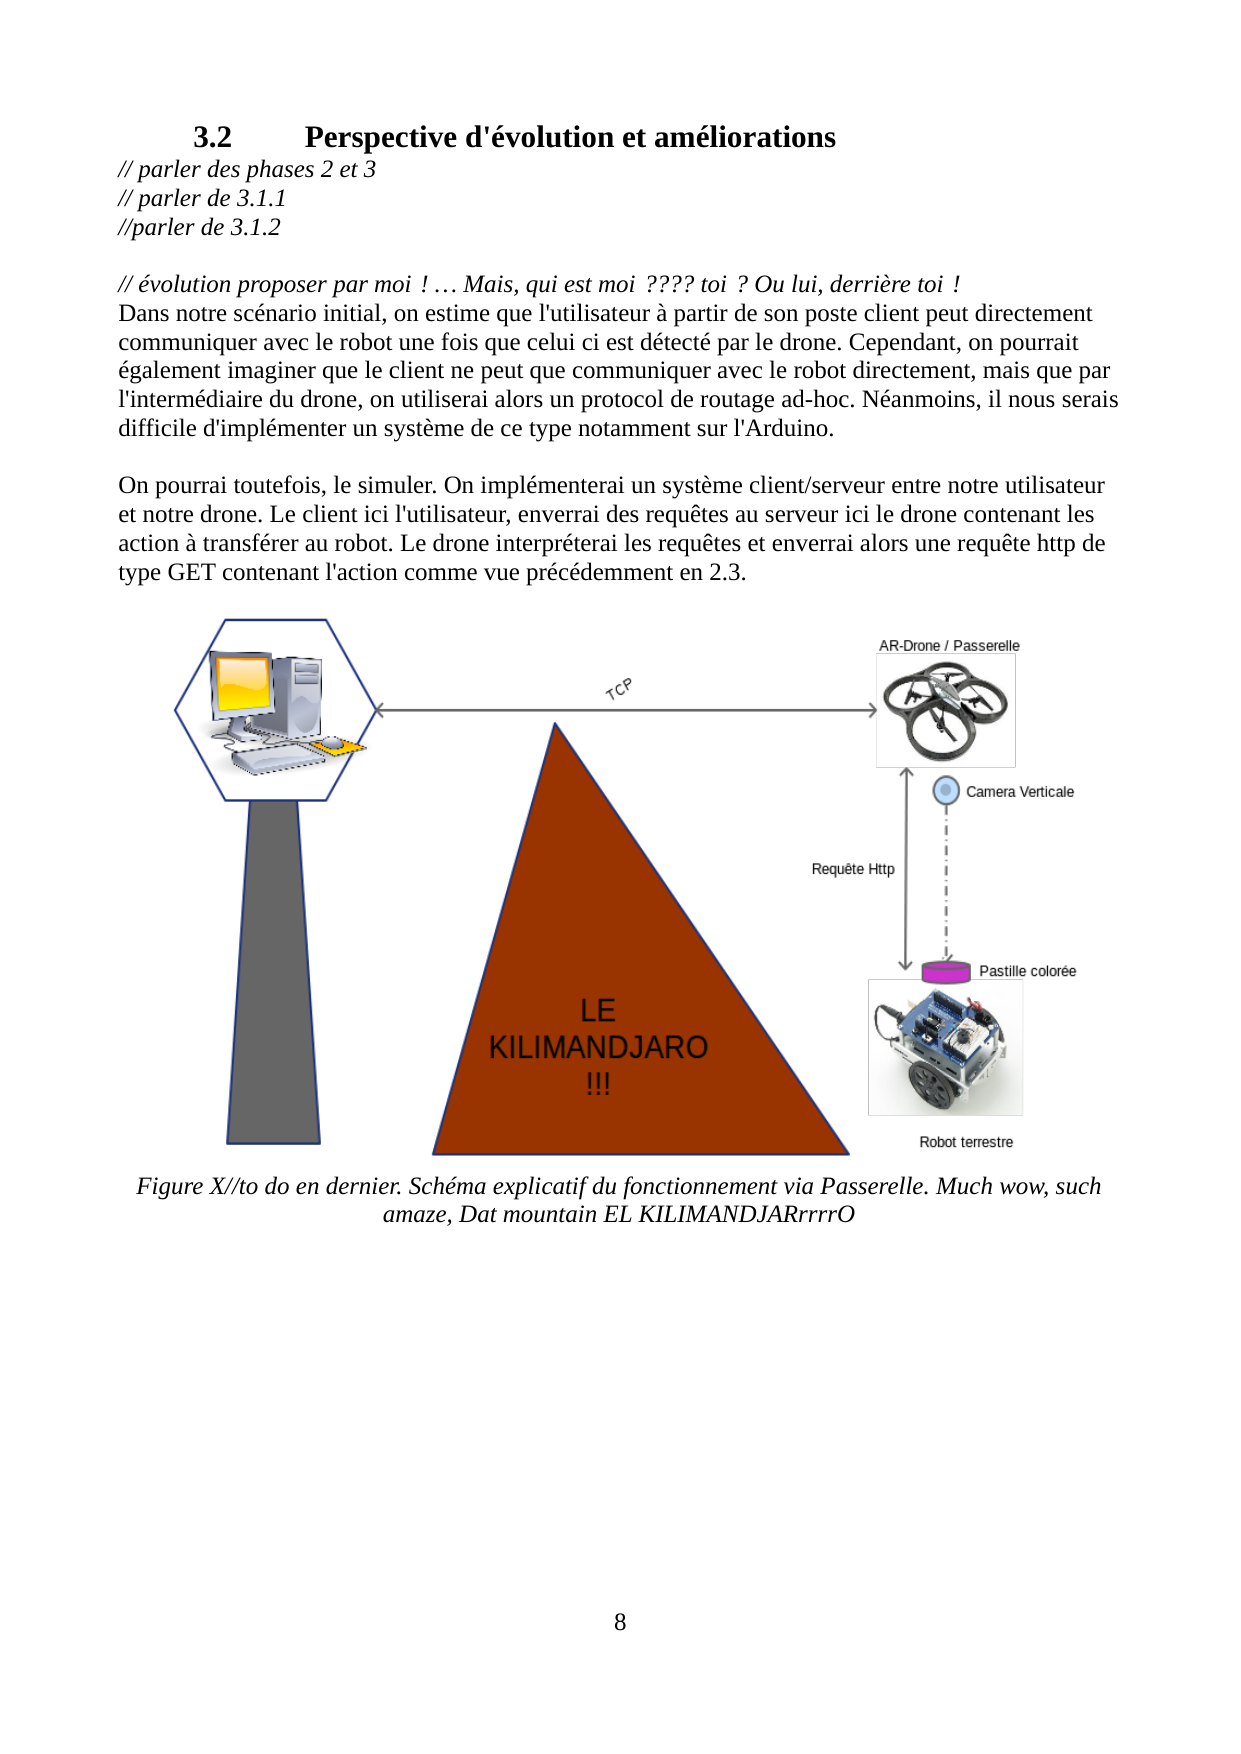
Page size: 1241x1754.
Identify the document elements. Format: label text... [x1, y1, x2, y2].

text // parler de 3.1.1 [118, 183, 1122, 212]
text //parler de 3.1.2 [118, 212, 1122, 240]
text // parler des phases 2 et 3 [118, 154, 1122, 183]
text On pourrai toutefois, le simuler. On implémenterai un système client/serveur entre notre utilisateur et notre drone. Le client ici l'utilisateur, enverrai des requêtes au serveur ici le drone contenant les action à transférer au robot. Le drone interpréterai les requêtes et enverrai alors une requête http de type GET contenant l'action comme vue précédemment en 2.3. [118, 470, 1122, 585]
text // évolution proposer par moi ! … Mais, qui est moi ???? toi ? Ou lui, derrière toi ! [118, 269, 1122, 298]
text Dans notre scénario initial, on estime que l'utilisateur à partir de son poste client peut directement communiquer avec le robot une fois que celui ci est détecté par le drone. Cependant, on pourrait également imaginer que le client ne peut que communiquer avec le robot directement, mais que par l'intermédiaire du drone, on utiliserai alors un protocol de routage ad-hoc. Néanmoins, il nous serais difficile d'implémenter un système de ce type notamment sur l'Arduino. [118, 298, 1122, 442]
text Figure X//to do en dernier. Schéma explicatif du fonctionnement via Passerelle. Much wow, such amaze, Dat mountain EL KILIMANDJARrrrrO [118, 585, 1122, 1228]
list Perspective d'évolution et améliorations [193, 118, 1122, 154]
picture [162, 607, 1084, 1171]
